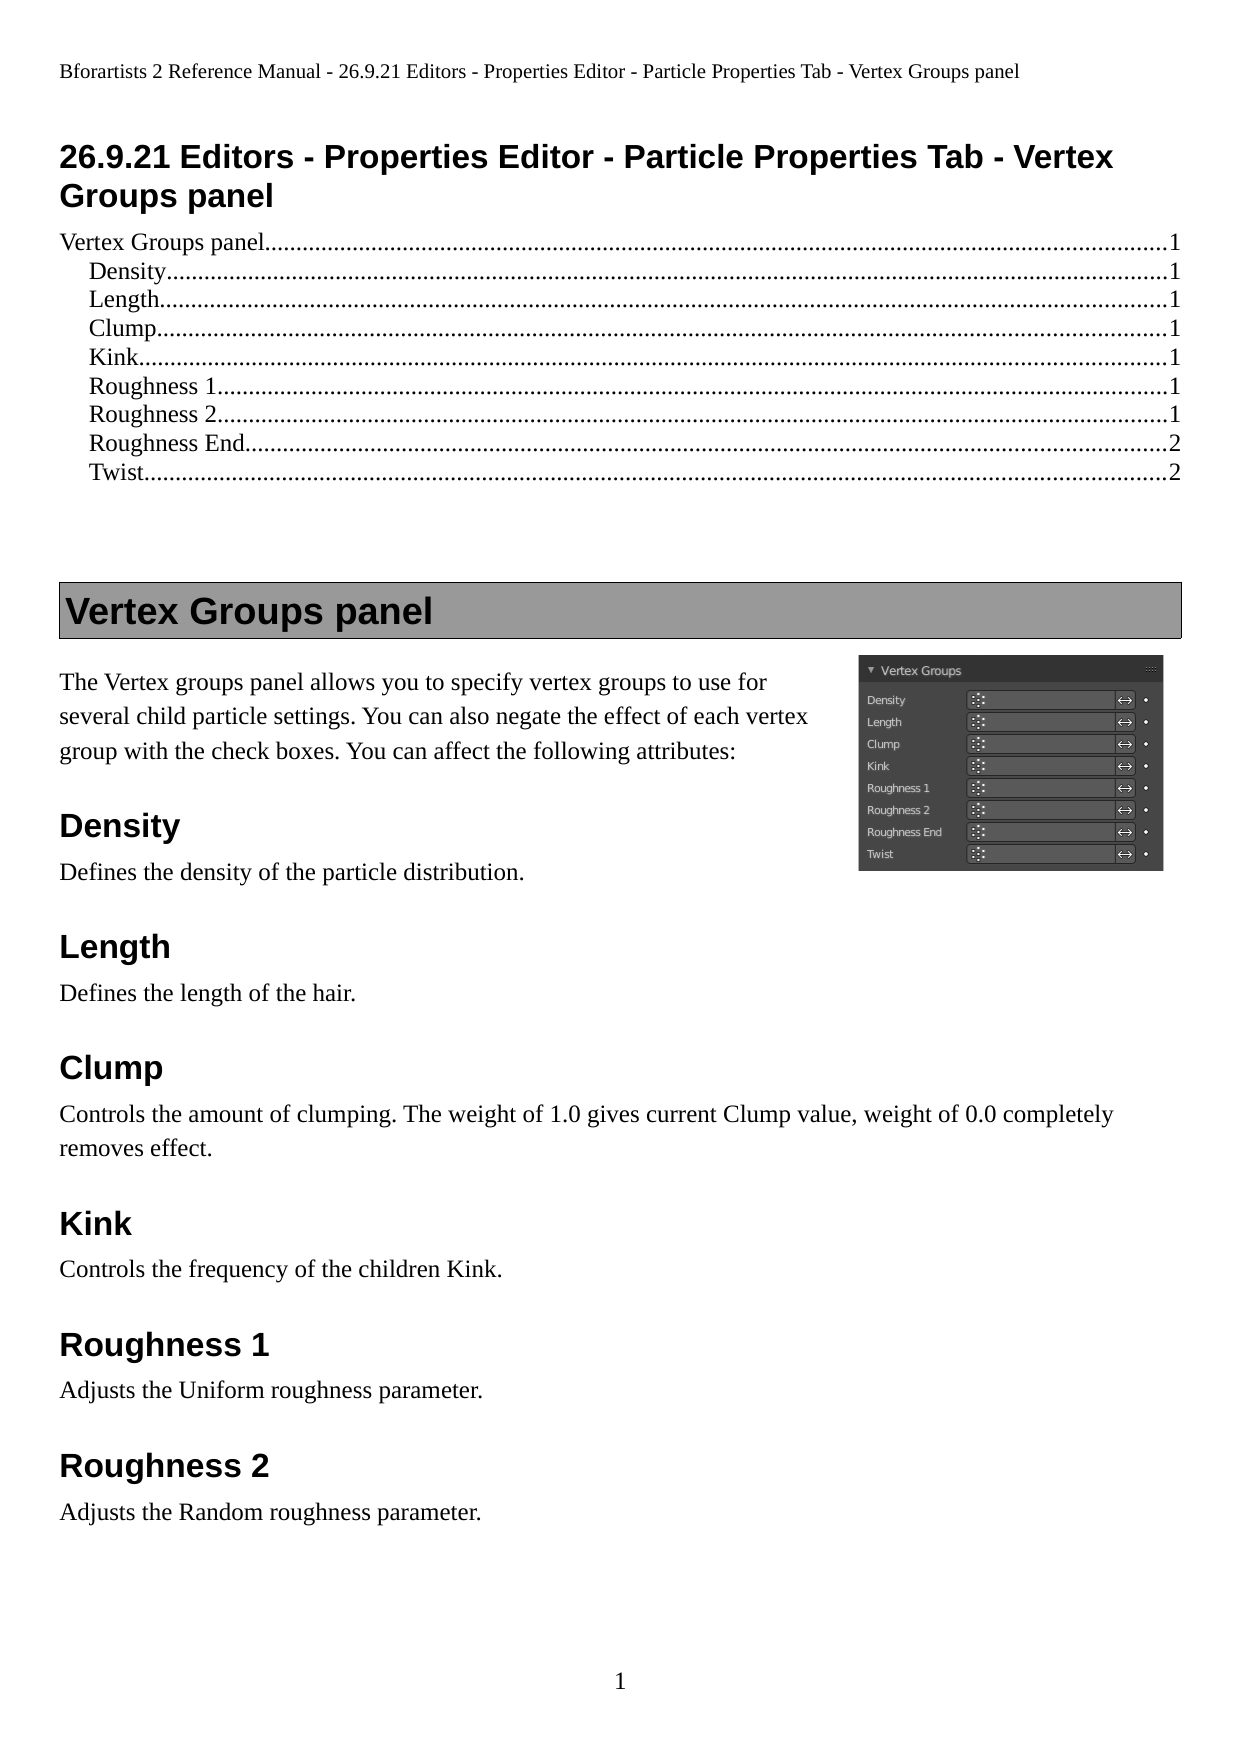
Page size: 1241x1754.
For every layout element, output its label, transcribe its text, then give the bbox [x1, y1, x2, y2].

table_header Vertex Groups panel [60, 583, 1181, 638]
subtitle 26.9.21 Editors - Properties Editor - Particle Properties Tab - Vertex Groups panel [59, 138, 1181, 214]
text Twist 2 [88, 457, 1181, 486]
text Length 1 [88, 284, 1181, 313]
text Roughness End 2 [88, 428, 1181, 457]
text Kink 1 [88, 342, 1181, 371]
text Roughness 1 1 [88, 371, 1181, 399]
subtitle Roughness 2 [59, 1445, 1181, 1484]
text Defines the length of the hair. [59, 978, 1181, 1007]
subtitle Roughness 1 [59, 1324, 1181, 1363]
text Vertex Groups panel 1 [59, 227, 1181, 256]
picture [858, 655, 1164, 871]
text Clump 1 [88, 313, 1181, 342]
text Controls the frequency of the children Kink. [59, 1254, 1181, 1283]
subtitle Density [59, 806, 858, 844]
text Adjusts the Uniform roughness parameter. [59, 1376, 1181, 1404]
subtitle [1164, 806, 1181, 844]
text Controls the amount of clumping. The weight of 1.0 gives current Clump value, weight of 0.0 completely removes effect. [59, 1099, 1181, 1162]
text Defines the density of the particle distribution. [59, 857, 1181, 886]
text Roughness 2 1 [88, 399, 1181, 428]
text The Vertex groups panel allows you to specify vertex groups to use for several child particle settings. You can also negate the effect of each vertex group with the check boxes. You can affect the following attributes: [59, 667, 858, 764]
subtitle Length [59, 927, 1181, 965]
subtitle Kink [59, 1203, 1181, 1242]
text Adjusts the Random roughness parameter. [59, 1497, 1181, 1525]
text Density 1 [88, 256, 1181, 284]
subtitle Clump [59, 1048, 1181, 1086]
